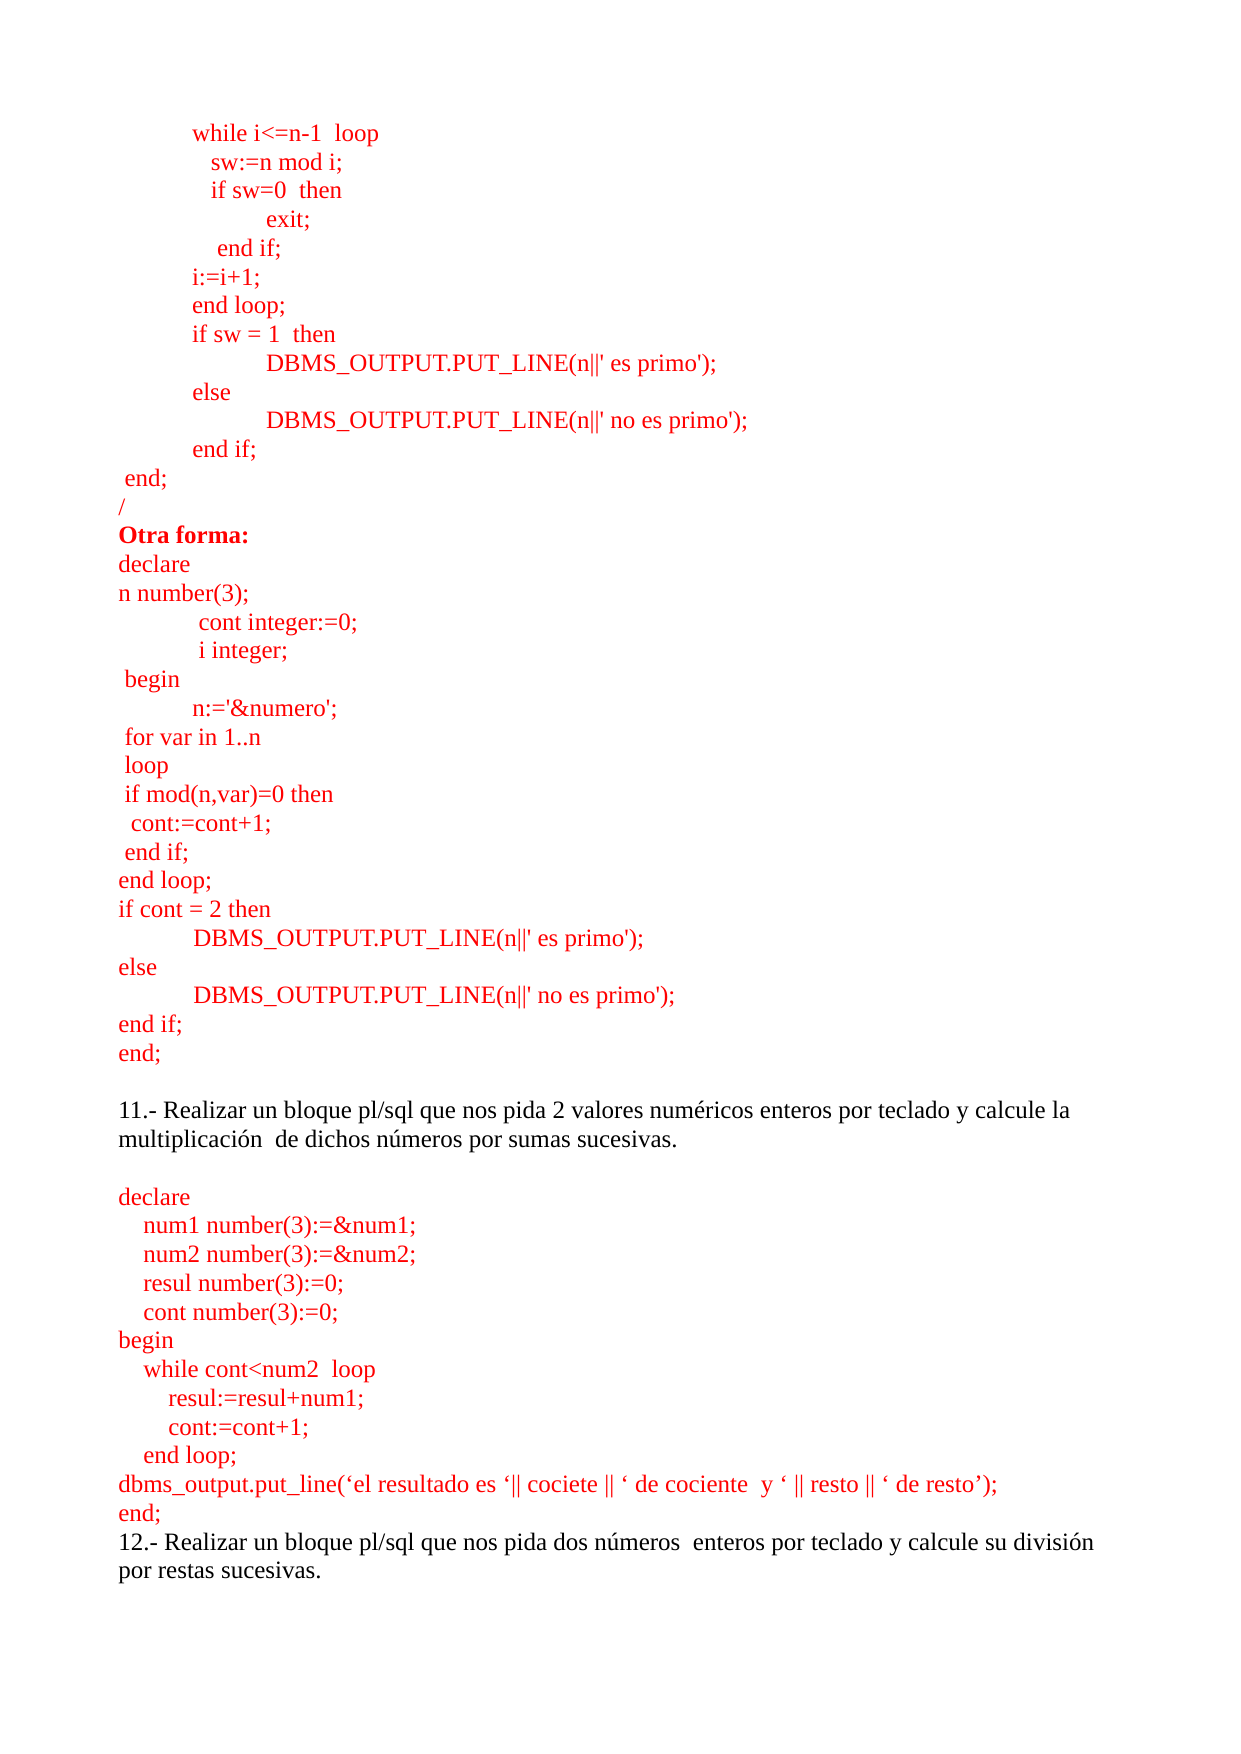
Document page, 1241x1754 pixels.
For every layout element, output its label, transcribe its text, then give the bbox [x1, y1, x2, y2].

text num1 number(3):=&num1; [118, 1211, 1122, 1239]
text if sw = 1 then [118, 319, 1122, 348]
text DBMS_OUTPUT.PUT_LINE(n||' es primo'); [118, 348, 1122, 377]
text DBMS_OUTPUT.PUT_LINE(n||' no es primo'); [118, 981, 1122, 1009]
text cont:=cont+1; [118, 1412, 1122, 1441]
text while cont<num2 loop [118, 1354, 1122, 1383]
text else [118, 952, 1122, 981]
text begin [118, 1326, 1122, 1354]
text while i<=n-1 loop [118, 118, 1122, 147]
text if mod(n,var)=0 then [118, 779, 1122, 808]
text n:='&numero'; [118, 693, 1122, 722]
text begin [118, 664, 1122, 693]
text sw:=n mod i; [192, 147, 1122, 176]
text end if; [118, 837, 1122, 866]
text end loop; [118, 866, 1122, 894]
text else [118, 377, 1122, 406]
text i integer; [118, 636, 1122, 664]
text resul:=resul+num1; [118, 1383, 1122, 1412]
text declare [118, 549, 1122, 578]
text num2 number(3):=&num2; [118, 1239, 1122, 1268]
text DBMS_OUTPUT.PUT_LINE(n||' no es primo'); [118, 406, 1122, 434]
text end loop; [118, 1441, 1122, 1469]
text loop [118, 751, 1122, 779]
text if cont = 2 then [118, 894, 1122, 923]
text 11.- Realizar un bloque pl/sql que nos pida 2 valores numéricos enteros por teclado y calcule la multiplicación de dichos números por sumas sucesivas. [118, 1096, 1122, 1153]
text if sw=0 then [192, 176, 1122, 204]
text n number(3); [118, 578, 1122, 607]
text declare [118, 1182, 1122, 1211]
text end; [118, 463, 1122, 492]
text cont number(3):=0; [118, 1297, 1122, 1326]
text i:=i+1; [192, 262, 1122, 291]
text end loop; [118, 291, 1122, 319]
text end if; [192, 233, 1122, 262]
text resul number(3):=0; [118, 1268, 1122, 1297]
text end; [118, 1498, 1122, 1527]
text cont:=cont+1; [118, 808, 1122, 837]
text for var in 1..n [118, 722, 1122, 751]
text Otra forma: [118, 521, 1122, 549]
text 12.- Realizar un bloque pl/sql que nos pida dos números enteros por teclado y calcule su división por restas sucesivas. [118, 1527, 1122, 1584]
text DBMS_OUTPUT.PUT_LINE(n||' es primo'); [118, 923, 1122, 952]
text / [118, 492, 1122, 521]
text exit; [118, 204, 1122, 233]
text end if; [118, 434, 1122, 463]
text cont integer:=0; [118, 607, 1122, 636]
text end if; [118, 1009, 1122, 1038]
text dbms_output.put_line(‘el resultado es ‘|| cociete || ‘ de cociente y ‘ || resto || ‘ de resto’); [118, 1469, 1122, 1498]
text end; [118, 1038, 1122, 1067]
